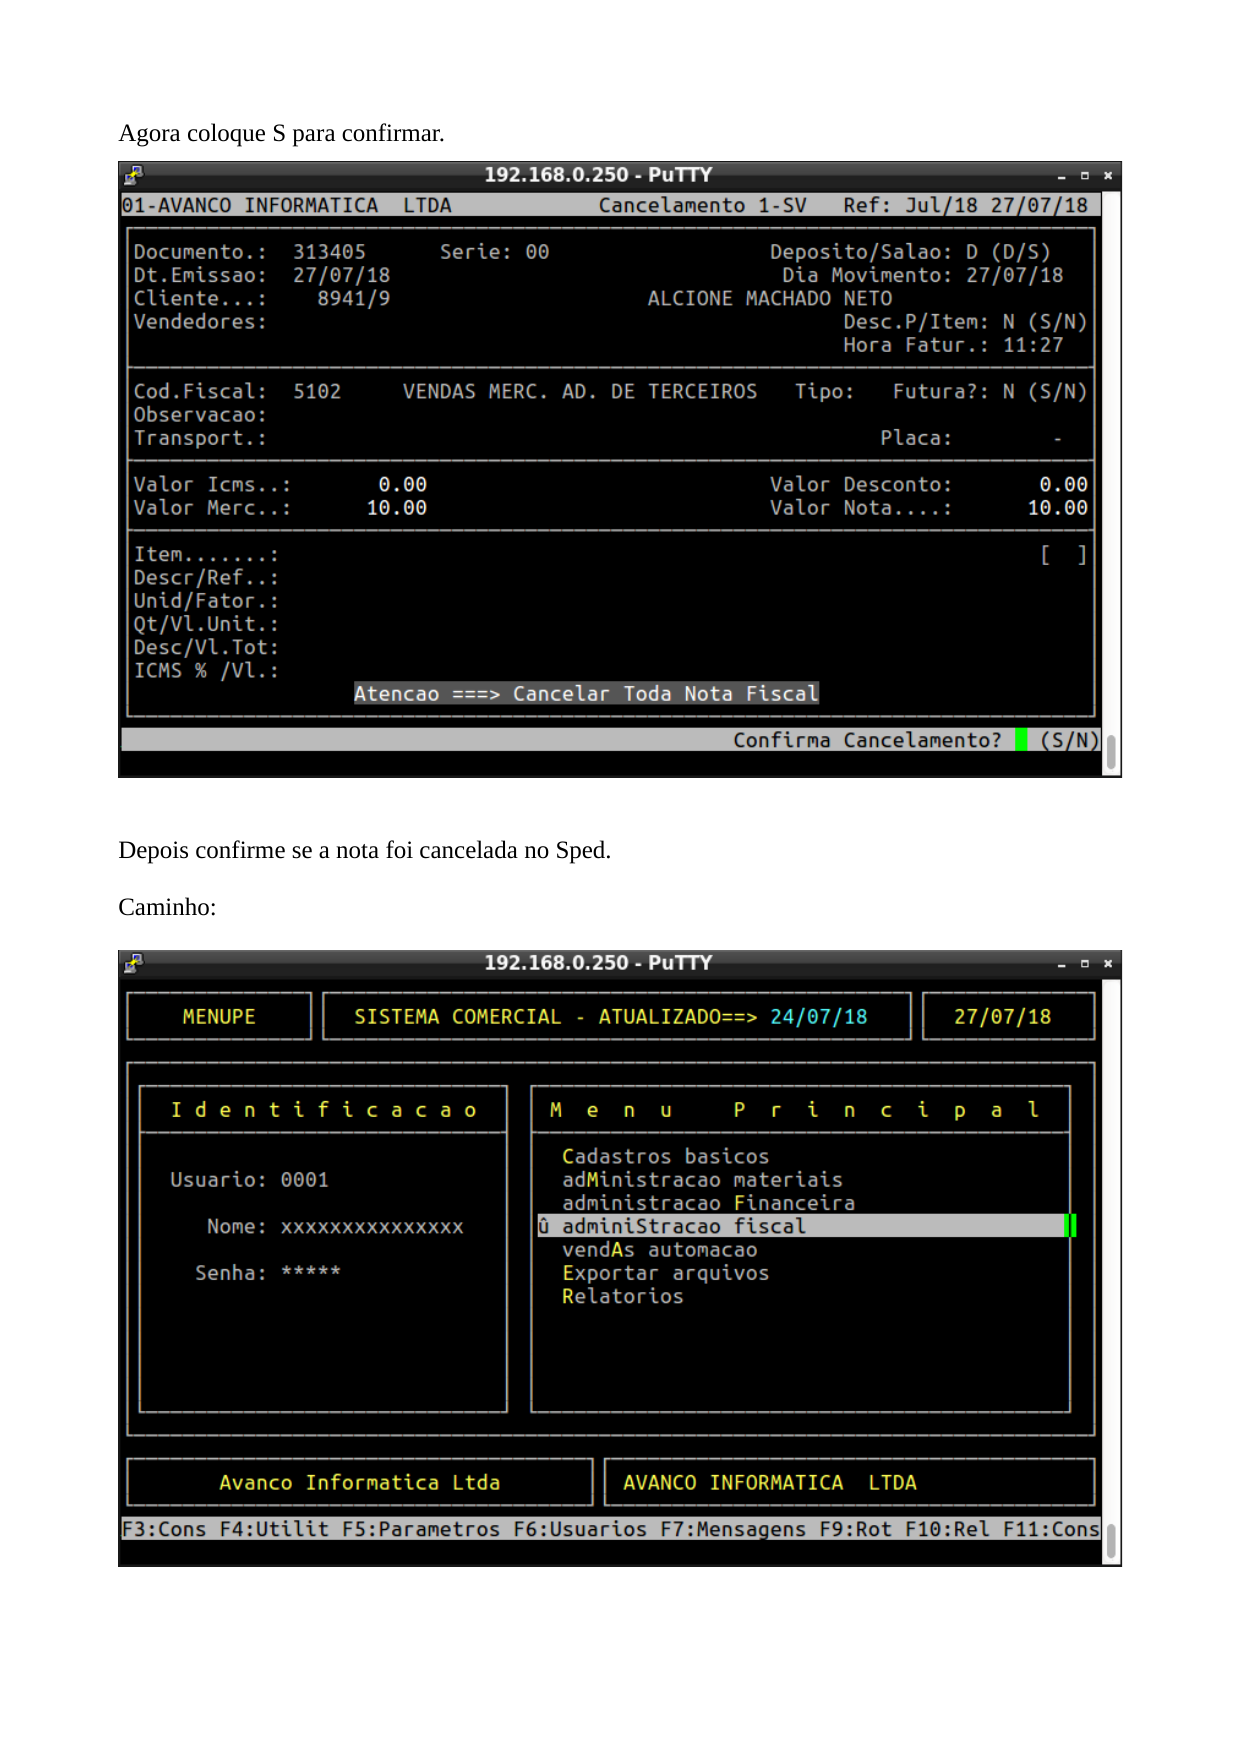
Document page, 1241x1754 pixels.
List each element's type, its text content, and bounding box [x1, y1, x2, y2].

text Caminho: [118, 892, 1122, 921]
text Agora coloque S para confirmar. [118, 118, 1122, 147]
picture [118, 161, 1123, 778]
picture [118, 950, 1123, 1567]
text Depois confirme se a nota foi cancelada no Sped. [118, 835, 1122, 864]
